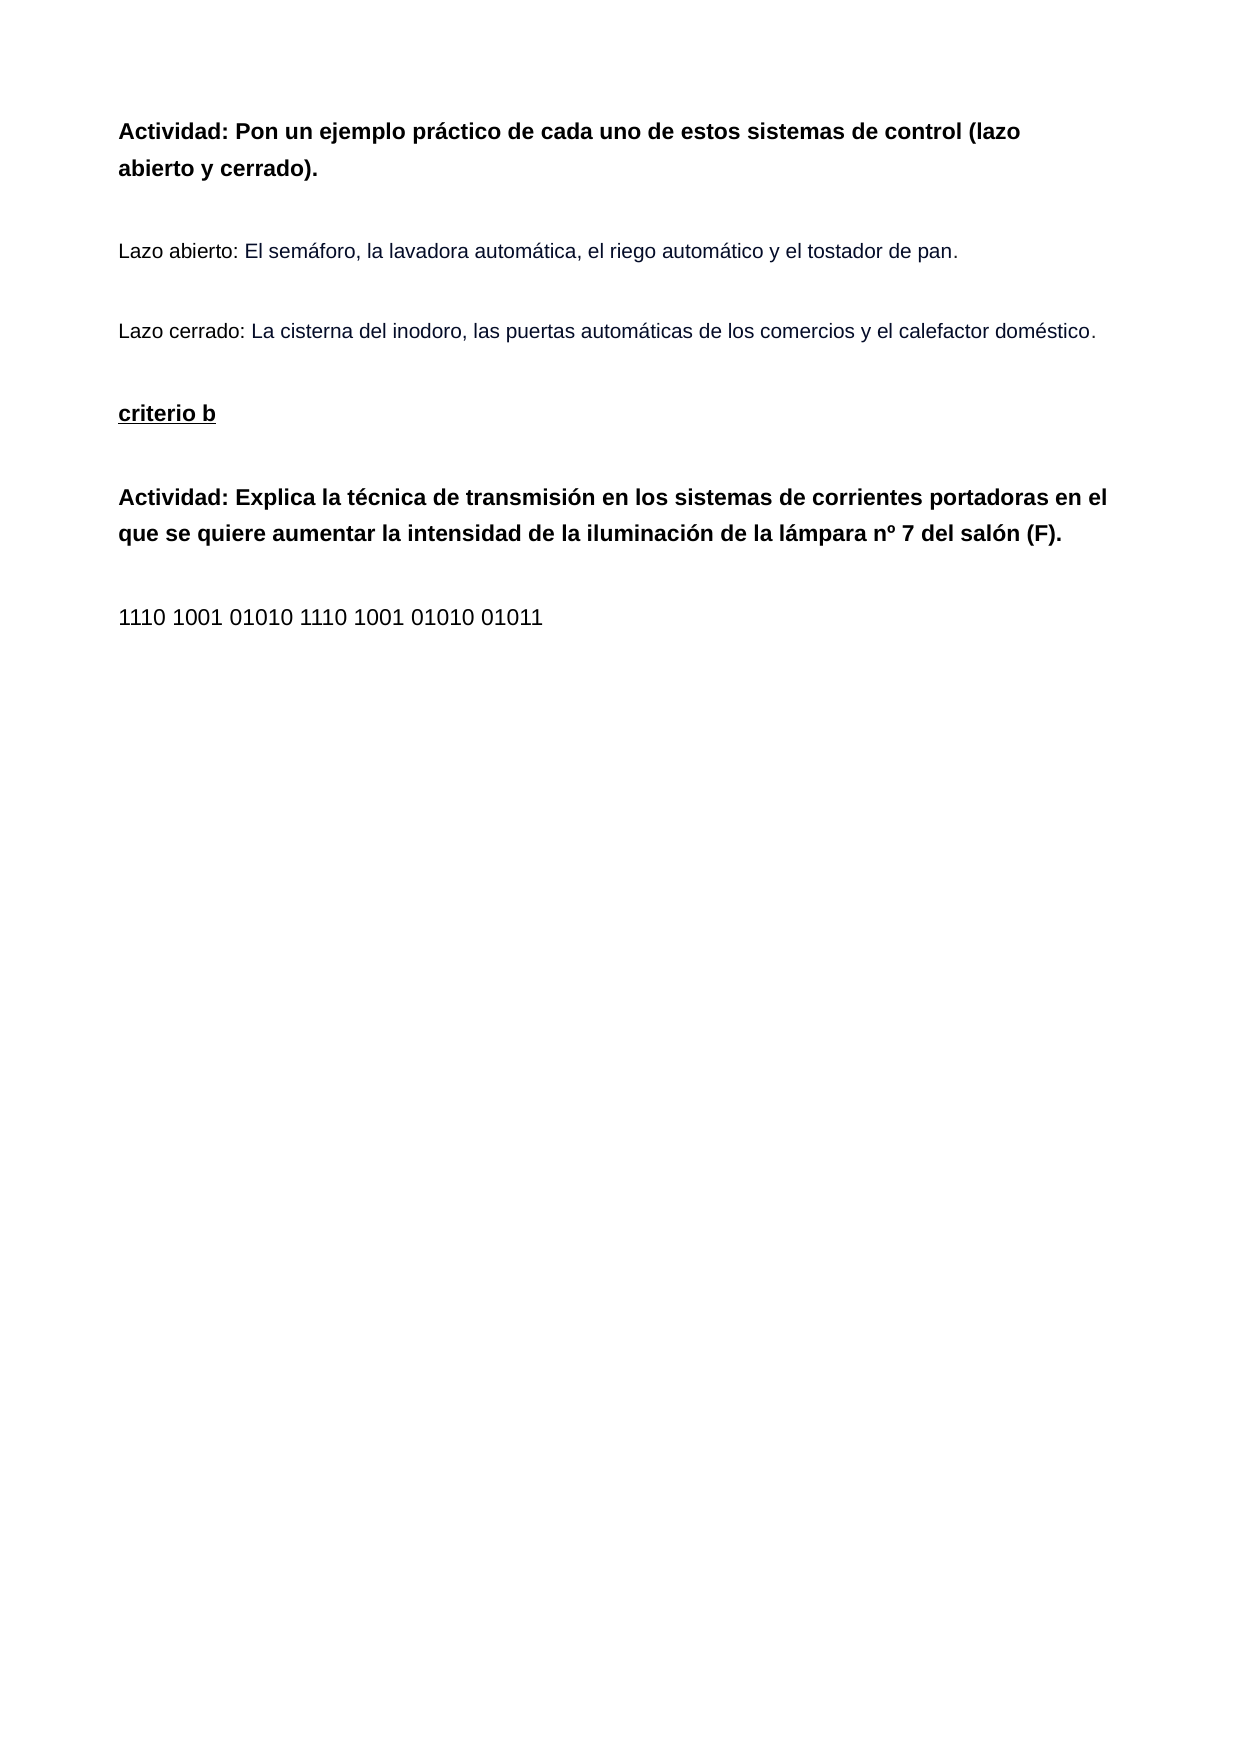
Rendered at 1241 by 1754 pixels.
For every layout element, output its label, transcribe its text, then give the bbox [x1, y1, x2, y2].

text Actividad: Explica la técnica de transmisión en los sistemas de corrientes portadoras en el que se quiere aumentar la intensidad de la iluminación de la lámpara nº 7 del salón (F). [118, 484, 1122, 546]
text Lazo abierto: El semáforo, la lavadora automática, el riego automático y el tostador de pan. [118, 238, 1122, 262]
text abierto y cerrado). [118, 154, 1122, 181]
text criterio b [118, 400, 1122, 426]
text 1110 1001 01010 1110 1001 01010 01011 [118, 604, 1122, 630]
text Lazo cerrado: La cisterna del inodoro, las puertas automáticas de los comercios y el calefactor doméstico. [118, 319, 1122, 343]
text Actividad: Pon un ejemplo práctico de cada uno de estos sistemas de control (lazo [118, 118, 1122, 144]
